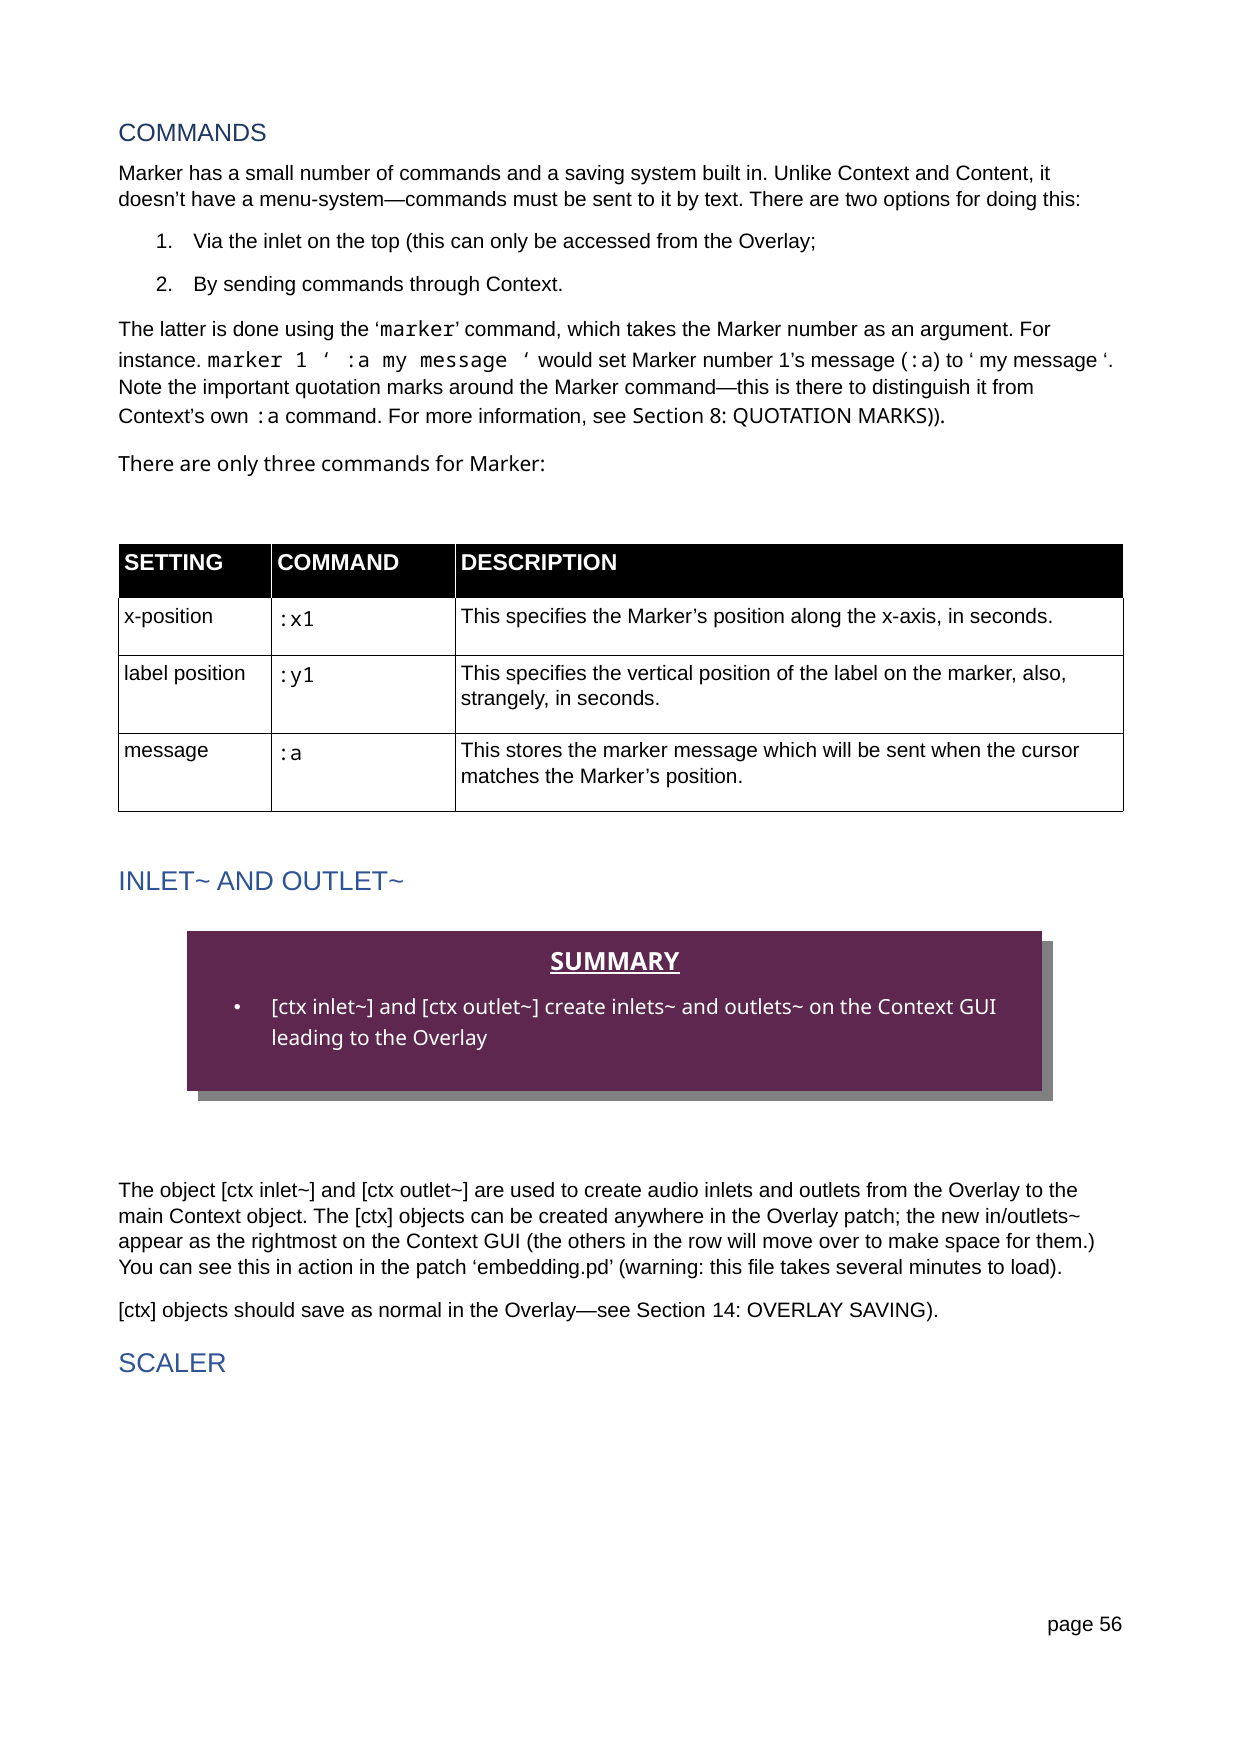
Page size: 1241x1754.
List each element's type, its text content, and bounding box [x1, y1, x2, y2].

text [ctx] objects should save as normal in the Overlay—see Section 14: OVERLAY SAVING). [118, 1298, 1122, 1322]
table_cell label position [119, 656, 271, 732]
text Marker has a small number of commands and a saving system built in. Unlike Context and Content, it doesn’t have a menu-system—commands must be sent to it by text. There are two options for doing this: [118, 161, 1122, 211]
subtitle SCALER [118, 1347, 1122, 1378]
table_cell :y1 [272, 656, 455, 732]
subtitle INLET~ AND OUTLET~ [118, 865, 1122, 896]
text The object [ctx inlet~] and [ctx outlet~] are used to create audio inlets and outlets from the Overlay to the main Context object. The [ctx] objects can be created anywhere in the Overlay patch; the new in/outlets~ appear as the rightmost on the Context GUI (the others in the row will move over to make space for them.) You can see this in action in the patch ‘embedding.pd’ (warning: this file takes several minutes to load). [118, 1178, 1122, 1279]
text The latter is done using the ‘marker’ command, which takes the Marker number as an argument. For instance. marker 1 ‘ :a my message ‘ would set Marker number 1’s message (:a) to ‘ my message ‘. Note the important quotation marks around the Marker command—this is there to distinguish it from Context’s own :a command. For more information, see Section 8: QUOTATION MARKS)). [118, 314, 1122, 430]
subtitle COMMANDS [118, 118, 1122, 147]
table_cell This specifies the vertical position of the label on the marker, also, strangely, in seconds. [456, 656, 1123, 732]
table_header COMMAND [272, 544, 455, 598]
table_cell :x1 [272, 599, 455, 654]
table_header DESCRIPTION [456, 544, 1123, 598]
list Via the inlet on the top (this can only be accessed from the Overlay; [156, 229, 1122, 253]
table_header SETTING [119, 544, 271, 598]
subtitle SUMMARY [196, 943, 1033, 978]
list By sending commands through Context. [156, 272, 1122, 296]
table_cell message [119, 734, 271, 811]
list [ctx inlet~] and [ctx outlet~] create inlets~ and outlets~ on the Context GUI leading to the Overlay [234, 992, 1033, 1051]
text There are only three commands for Marker: [118, 449, 1122, 477]
table_cell This specifies the Marker’s position along the x-axis, in seconds. [456, 599, 1123, 654]
table_cell x-position [119, 599, 271, 654]
table_cell :a [272, 734, 455, 811]
table_cell This stores the marker message which will be sent when the cursor matches the Marker’s position. [456, 734, 1123, 811]
